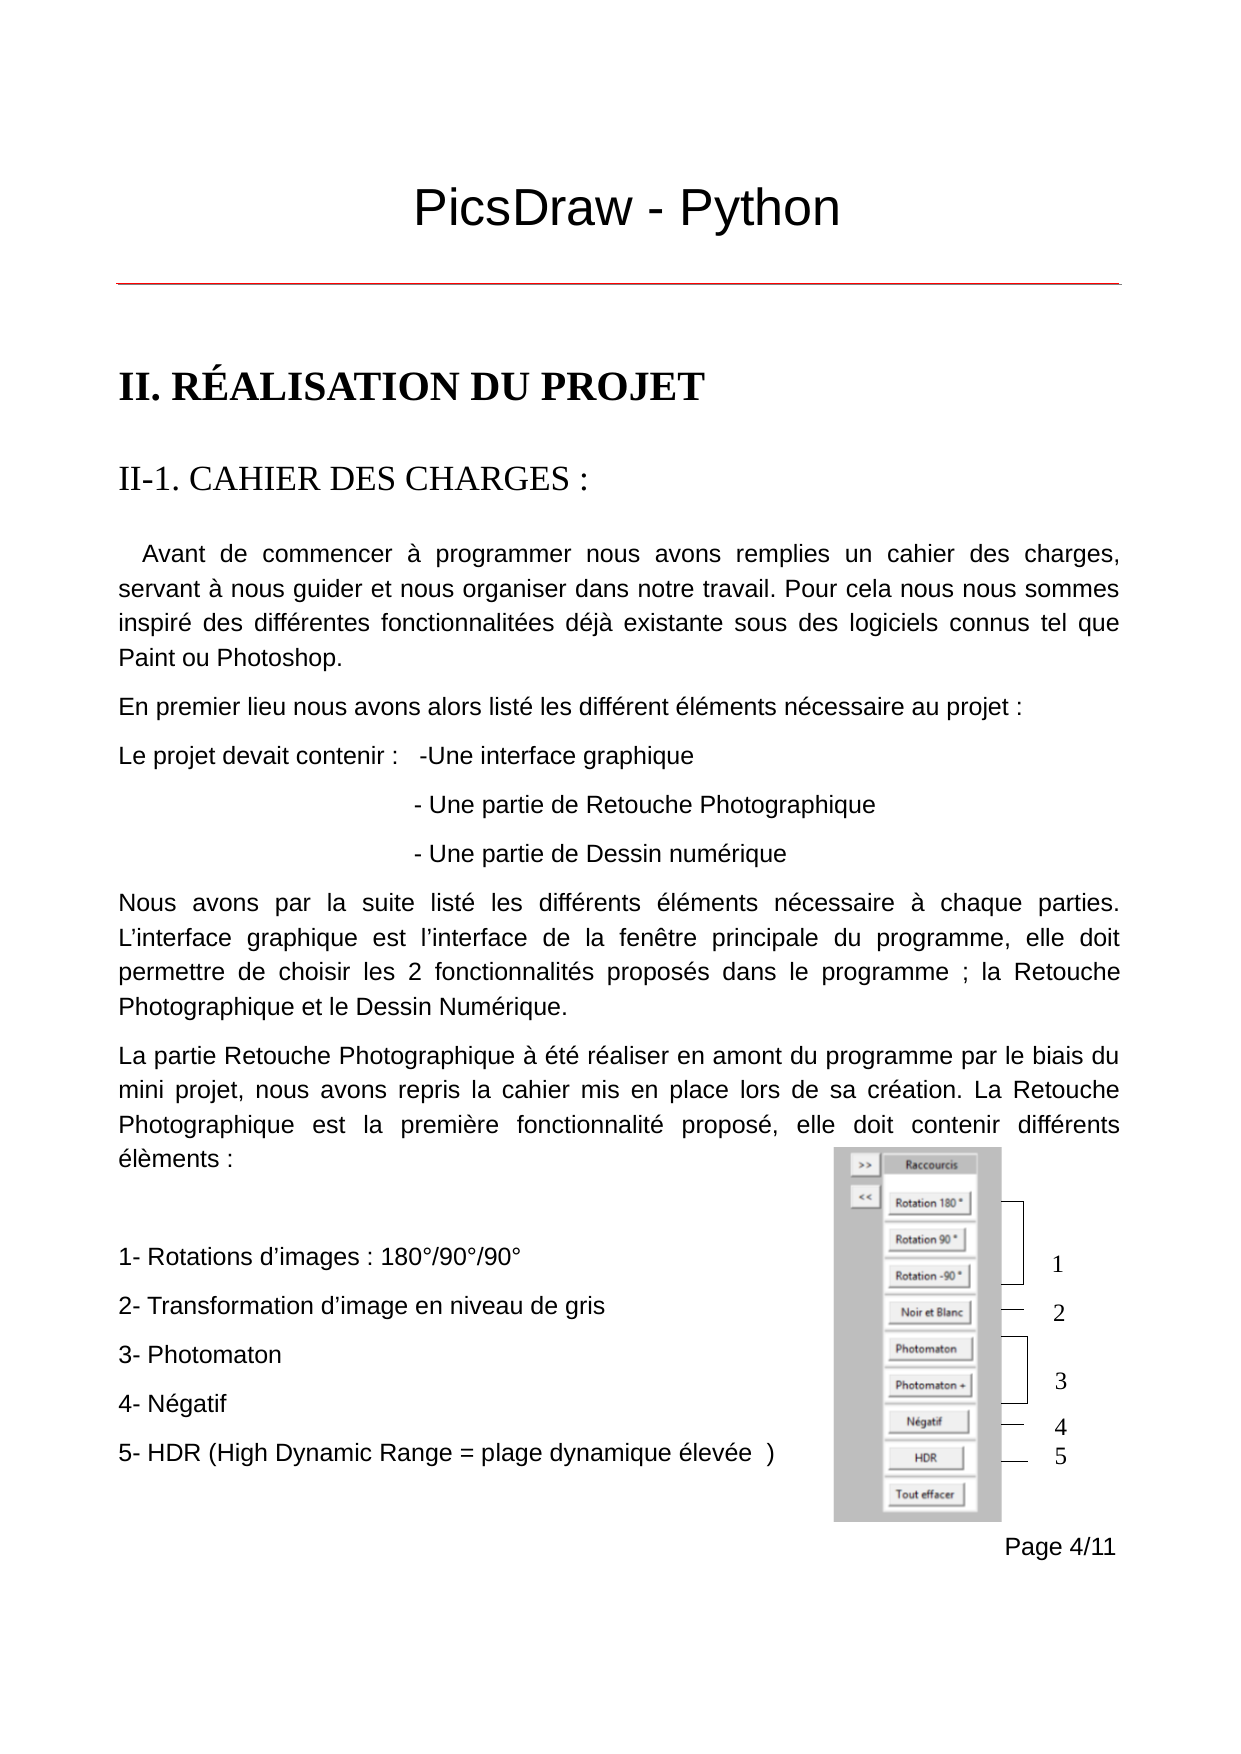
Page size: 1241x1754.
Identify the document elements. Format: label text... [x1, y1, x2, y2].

text 3- Photomaton [118, 1340, 833, 1369]
text II-1. CAHIER DES CHARGES : [118, 458, 1122, 498]
text [1002, 1340, 1027, 1369]
text 5- HDR (High Dynamic Range = plage dynamique élevée ) [118, 1438, 833, 1467]
text 5- HDR (High Dynamic Range = plage dynamique élevée ) [1002, 1438, 1122, 1467]
picture [833, 1147, 1002, 1522]
text 1- Rotations d’images : 180°/90°/90° [118, 1242, 833, 1271]
text En premier lieu nous avons alors listé les différent éléments nécessaire au projet : [118, 692, 1122, 721]
text 2- Transformation d’image en niveau de gris [1002, 1291, 1122, 1320]
text - Une partie de Retouche Photographique [118, 790, 1122, 819]
text Page 4/11 [118, 1487, 1122, 1561]
text Avant de commencer à programmer nous avons remplies un cahier des charges, servant à nous guider et nous organiser dans notre travail. Pour cela nous nous sommes inspiré des différentes fonctionnalitées déjà existante sous des logiciels connus tel que Paint ou Photoshop. [118, 539, 1122, 672]
text 2- Transformation d’image en niveau de gris [118, 1291, 833, 1320]
text La partie Retouche Photographique à été réaliser en amont du programme par le biais du mini projet, nous avons repris la cahier mis en place lors de sa création. La Retouche Photographique est la première fonctionnalité proposé, elle doit contenir différents élèments : [118, 1041, 1122, 1173]
text Nous avons par la suite listé les différents éléments nécessaire à chaque parties. L’interface graphique est l’interface de la fenêtre principale du programme, elle doit permettre de choisir les 2 fonctionnalités proposés dans le programme ; la Retouche Photographique et le Dessin Numérique. [118, 888, 1122, 1020]
text Le projet devait contenir : -Une interface graphique [118, 741, 1122, 770]
text II. RÉALISATION DU PROJET [118, 362, 1122, 410]
text [1002, 1389, 1122, 1418]
text [1028, 1340, 1122, 1369]
text 1- Rotations d’images : 180°/90°/90° [1024, 1242, 1122, 1271]
text - Une partie de Dessin numérique [118, 839, 1122, 868]
text PicsDraw - Python [118, 176, 1122, 236]
text 4- Négatif [118, 1389, 833, 1418]
